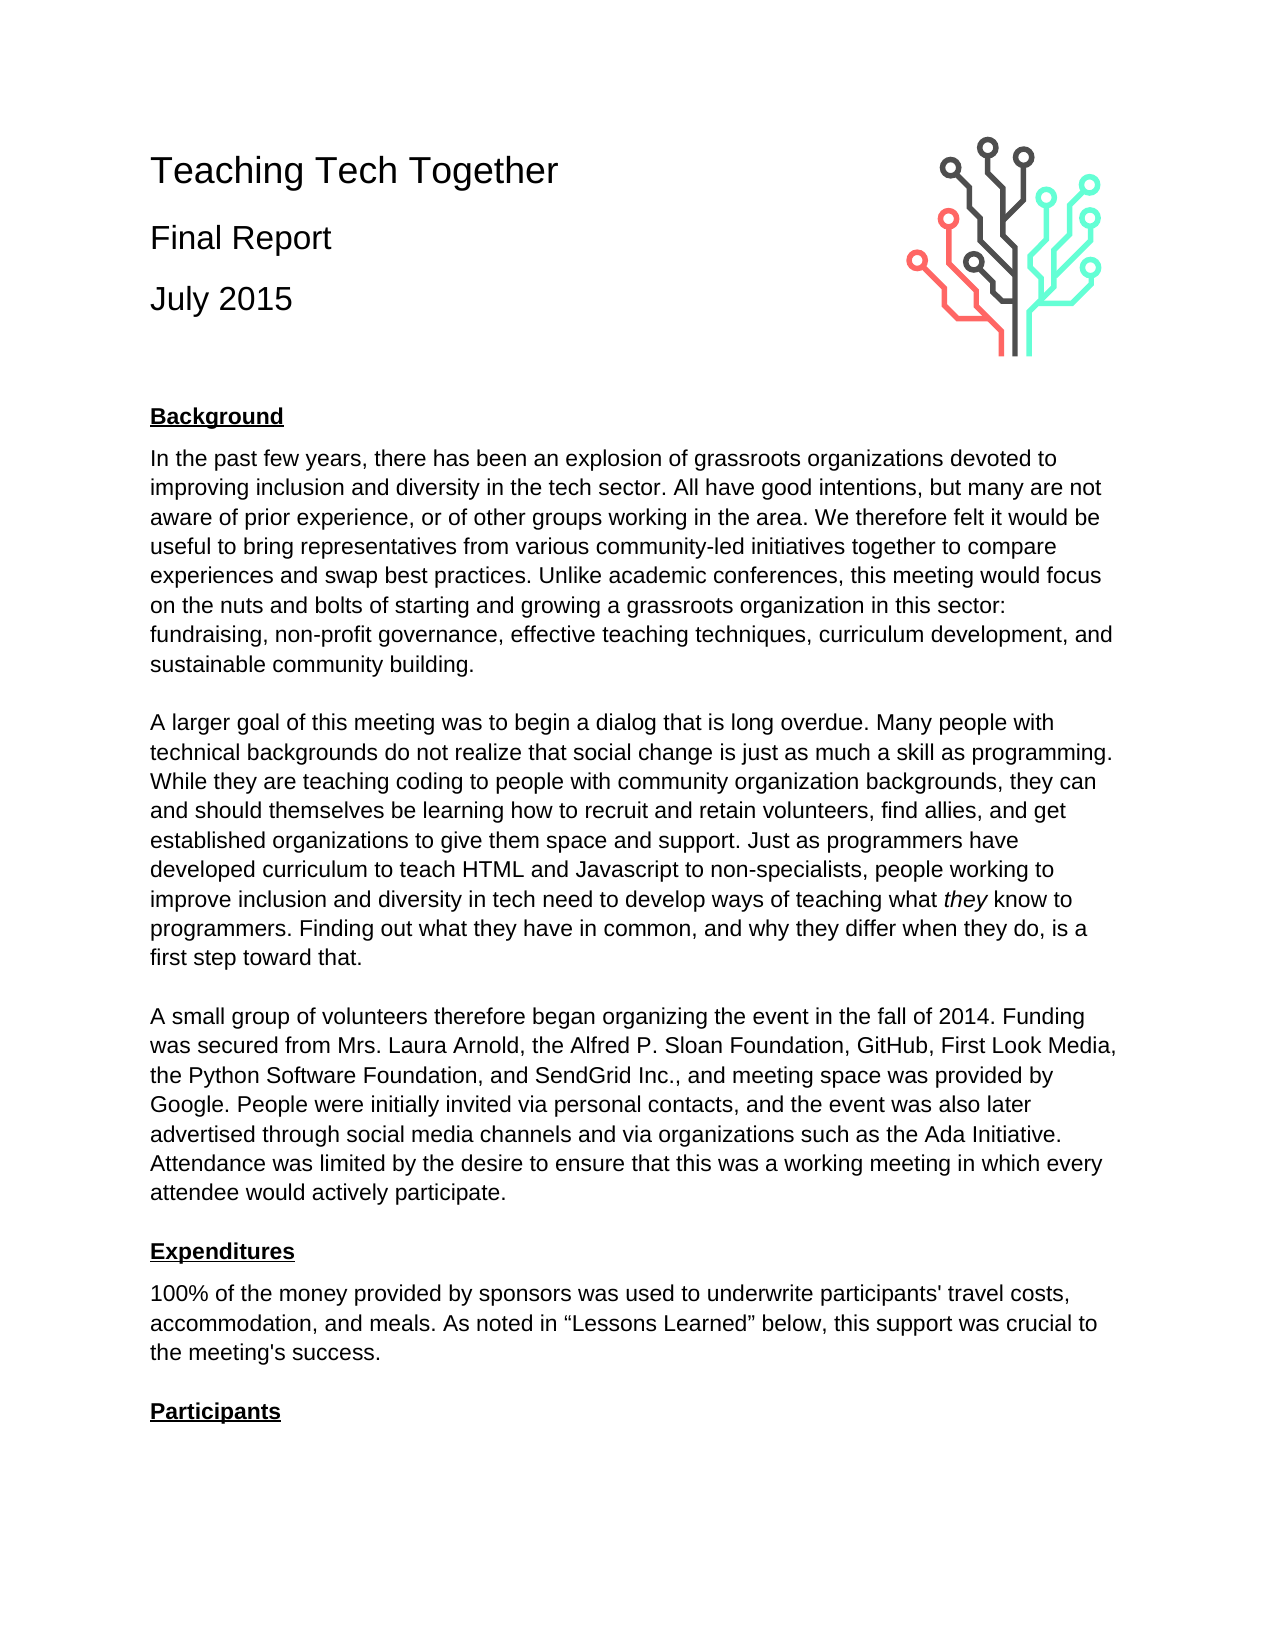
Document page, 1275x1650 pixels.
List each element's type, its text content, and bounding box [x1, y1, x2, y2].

text A larger goal of this meeting was to begin a dialog that is long overdue. Many people with technical backgrounds do not realize that social change is just as much a skill as programming. While they are teaching coding to people with community organization backgrounds, they can and should themselves be learning how to recruit and retain volunteers, find allies, and get established organizations to give them space and support. Just as programmers have developed curriculum to teach HTML and Javascript to non-specialists, people working to improve inclusion and diversity in tech need to develop ways of teaching what they know to programmers. Finding out what they have in common, and why they differ when they do, is a first step toward that. [150, 710, 1125, 971]
text [1117, 281, 1125, 318]
text Background [150, 403, 1125, 429]
text July 2015 [150, 281, 891, 318]
text Teaching Tech Together [150, 150, 891, 192]
text A small group of volunteers therefore began organizing the event in the fall of 2014. Funding was secured from Mrs. Laura Arnold, the Alfred P. Sloan Foundation, GitHub, First Look Media, the Python Software Foundation, and SendGrid Inc., and meeting space was provided by Google. People were initially invited via personal contacts, and the event was also later advertised through social media channels and via organizations such as the Ada Initiative. Attendance was limited by the desire to ensure that this was a working meeting in which every attendee would actively participate. [150, 1004, 1125, 1206]
text [1117, 219, 1125, 256]
text Participants [150, 1398, 1125, 1424]
text In the past few years, there has been an explosion of grassroots organizations devoted to improving inclusion and diversity in the tech sector. All have good intentions, but many are not aware of prior experience, or of other groups working in the area. We therefore felt it would be useful to bring representatives from various community-led initiatives together to compare experiences and swap best practices. Unlike academic conferences, this meeting would focus on the nuts and bolts of starting and growing a grassroots organization in this sector: fundraising, non-profit governance, effective teaching techniques, curriculum development, and sustainable community building. [150, 446, 1125, 677]
text 100% of the money provided by sponsors was used to underwrite participants' travel costs, accommodation, and meals. As noted in “Lessons Learned” below, this support was crucial to the meeting's success. [150, 1281, 1125, 1365]
text Final Report [150, 219, 891, 256]
text Expenditures [150, 1239, 1125, 1264]
